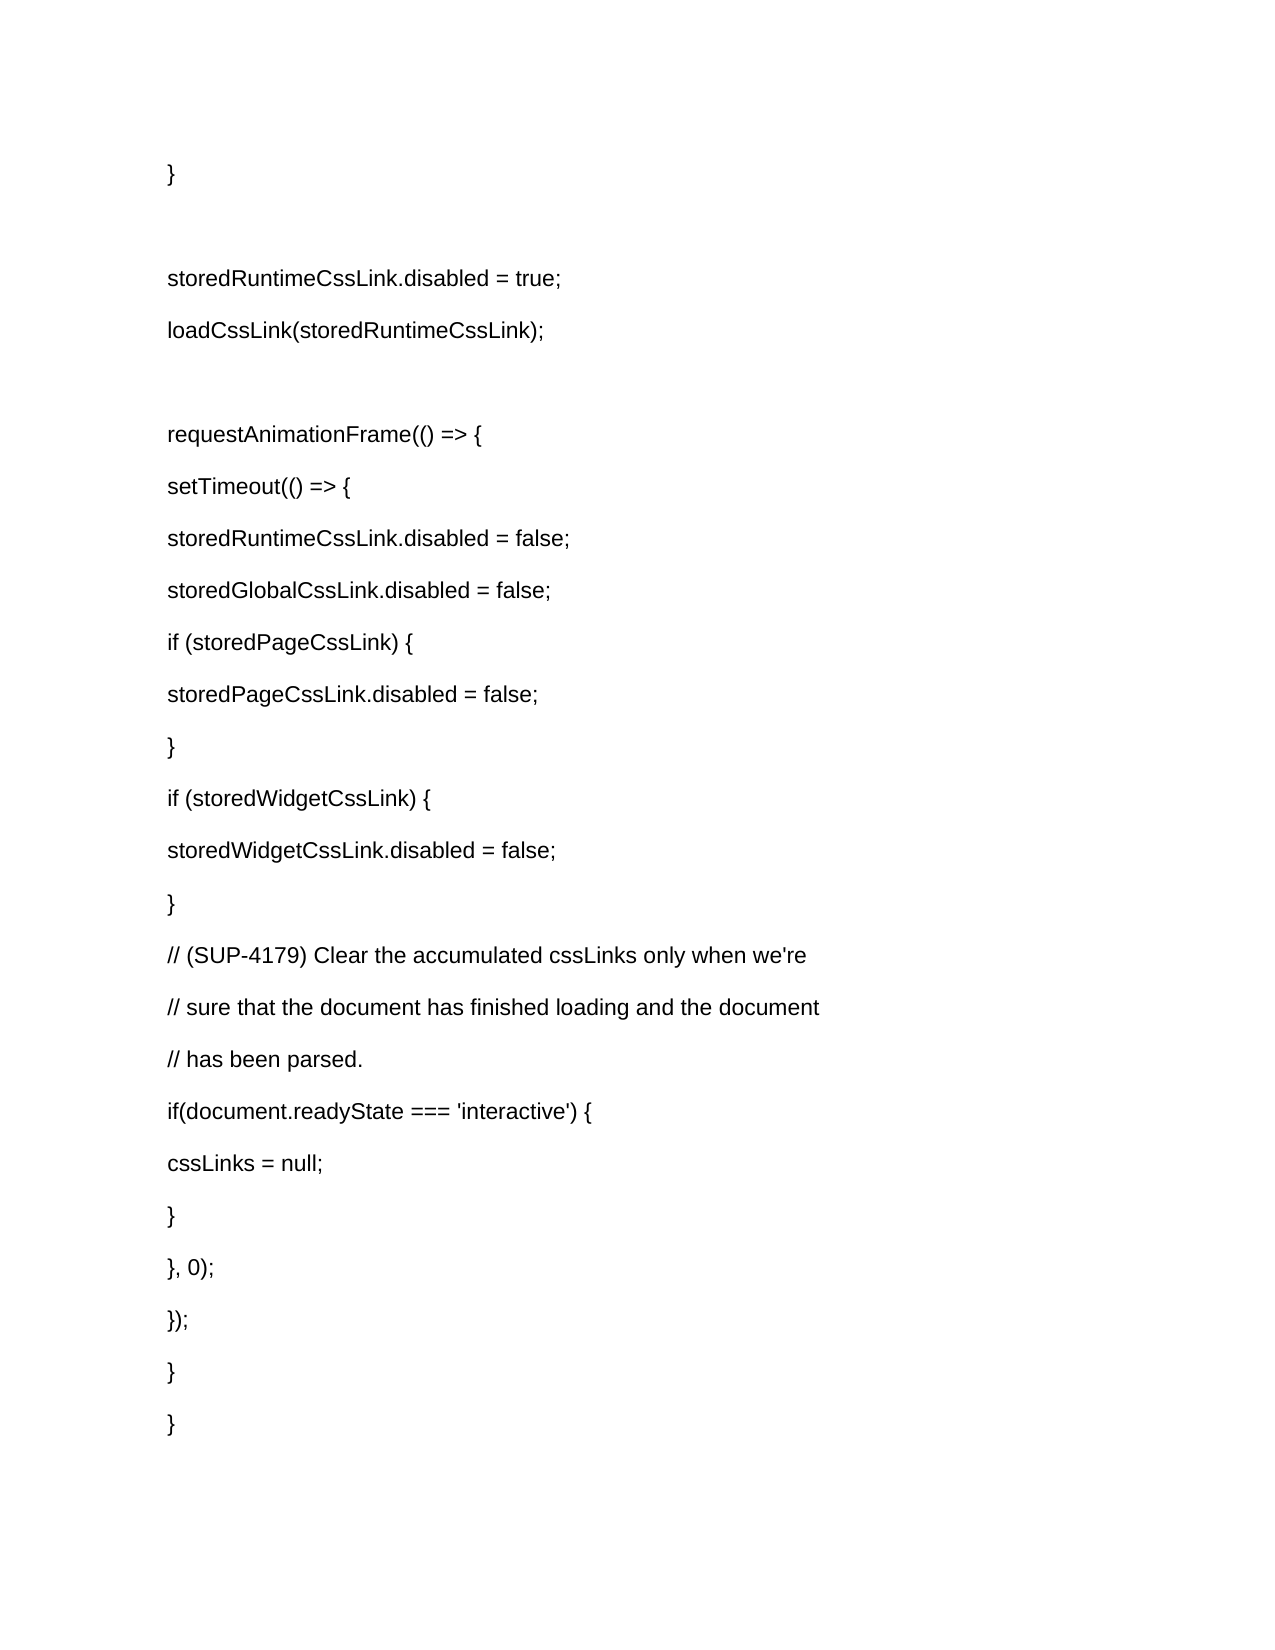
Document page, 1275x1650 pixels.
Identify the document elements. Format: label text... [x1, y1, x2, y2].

table_cell [150, 1140, 157, 1192]
table_cell [150, 775, 157, 827]
table_cell [150, 931, 157, 983]
table_cell storedGlobalCssLink.disabled = false; [157, 567, 1125, 619]
table_cell [157, 358, 1125, 410]
table_cell if(document.readyState === 'interactive') { [157, 1088, 1125, 1139]
table_cell [150, 515, 157, 567]
table_cell [150, 306, 157, 358]
table_cell [150, 983, 157, 1035]
table_cell [150, 1400, 157, 1452]
table_cell [150, 150, 157, 202]
table_cell [150, 619, 157, 671]
table_cell [150, 358, 157, 410]
table_cell loadCssLink(storedRuntimeCssLink); [157, 306, 1125, 358]
table_cell }); [157, 1296, 1125, 1348]
table_cell } [157, 150, 1125, 202]
table_cell } [157, 879, 1125, 931]
table_cell [150, 254, 157, 306]
table_cell [150, 1244, 157, 1296]
table_cell [150, 410, 157, 462]
table_cell } [157, 723, 1125, 775]
table_cell [150, 1296, 157, 1348]
table_cell requestAnimationFrame(() => { [157, 410, 1125, 462]
table_cell storedPageCssLink.disabled = false; [157, 671, 1125, 723]
table_cell [157, 202, 1125, 254]
table_cell [150, 1035, 157, 1087]
table_cell } [157, 1192, 1125, 1244]
table_cell if (storedPageCssLink) { [157, 619, 1125, 671]
table_cell storedRuntimeCssLink.disabled = true; [157, 254, 1125, 306]
table_cell [150, 1192, 157, 1244]
table_cell if (storedWidgetCssLink) { [157, 775, 1125, 827]
table_cell [150, 1348, 157, 1400]
table_cell }, 0); [157, 1244, 1125, 1296]
table_cell [150, 463, 157, 514]
table_cell [150, 723, 157, 775]
table_cell [150, 671, 157, 723]
table_cell [150, 1088, 157, 1139]
table_cell [157, 1452, 1125, 1499]
table_cell storedWidgetCssLink.disabled = false; [157, 827, 1125, 879]
table_cell setTimeout(() => { [157, 463, 1125, 514]
table_cell cssLinks = null; [157, 1140, 1125, 1192]
table_cell [150, 879, 157, 931]
table_cell } [157, 1400, 1125, 1452]
table_cell // sure that the document has finished loading and the document [157, 983, 1125, 1035]
table_cell // has been parsed. [157, 1035, 1125, 1087]
table_cell [150, 827, 157, 879]
table_cell [150, 202, 157, 254]
table_cell // (SUP-4179) Clear the accumulated cssLinks only when we're [157, 931, 1125, 983]
table_cell [150, 567, 157, 619]
table_cell storedRuntimeCssLink.disabled = false; [157, 515, 1125, 567]
table_cell [150, 1452, 157, 1499]
table_cell } [157, 1348, 1125, 1400]
